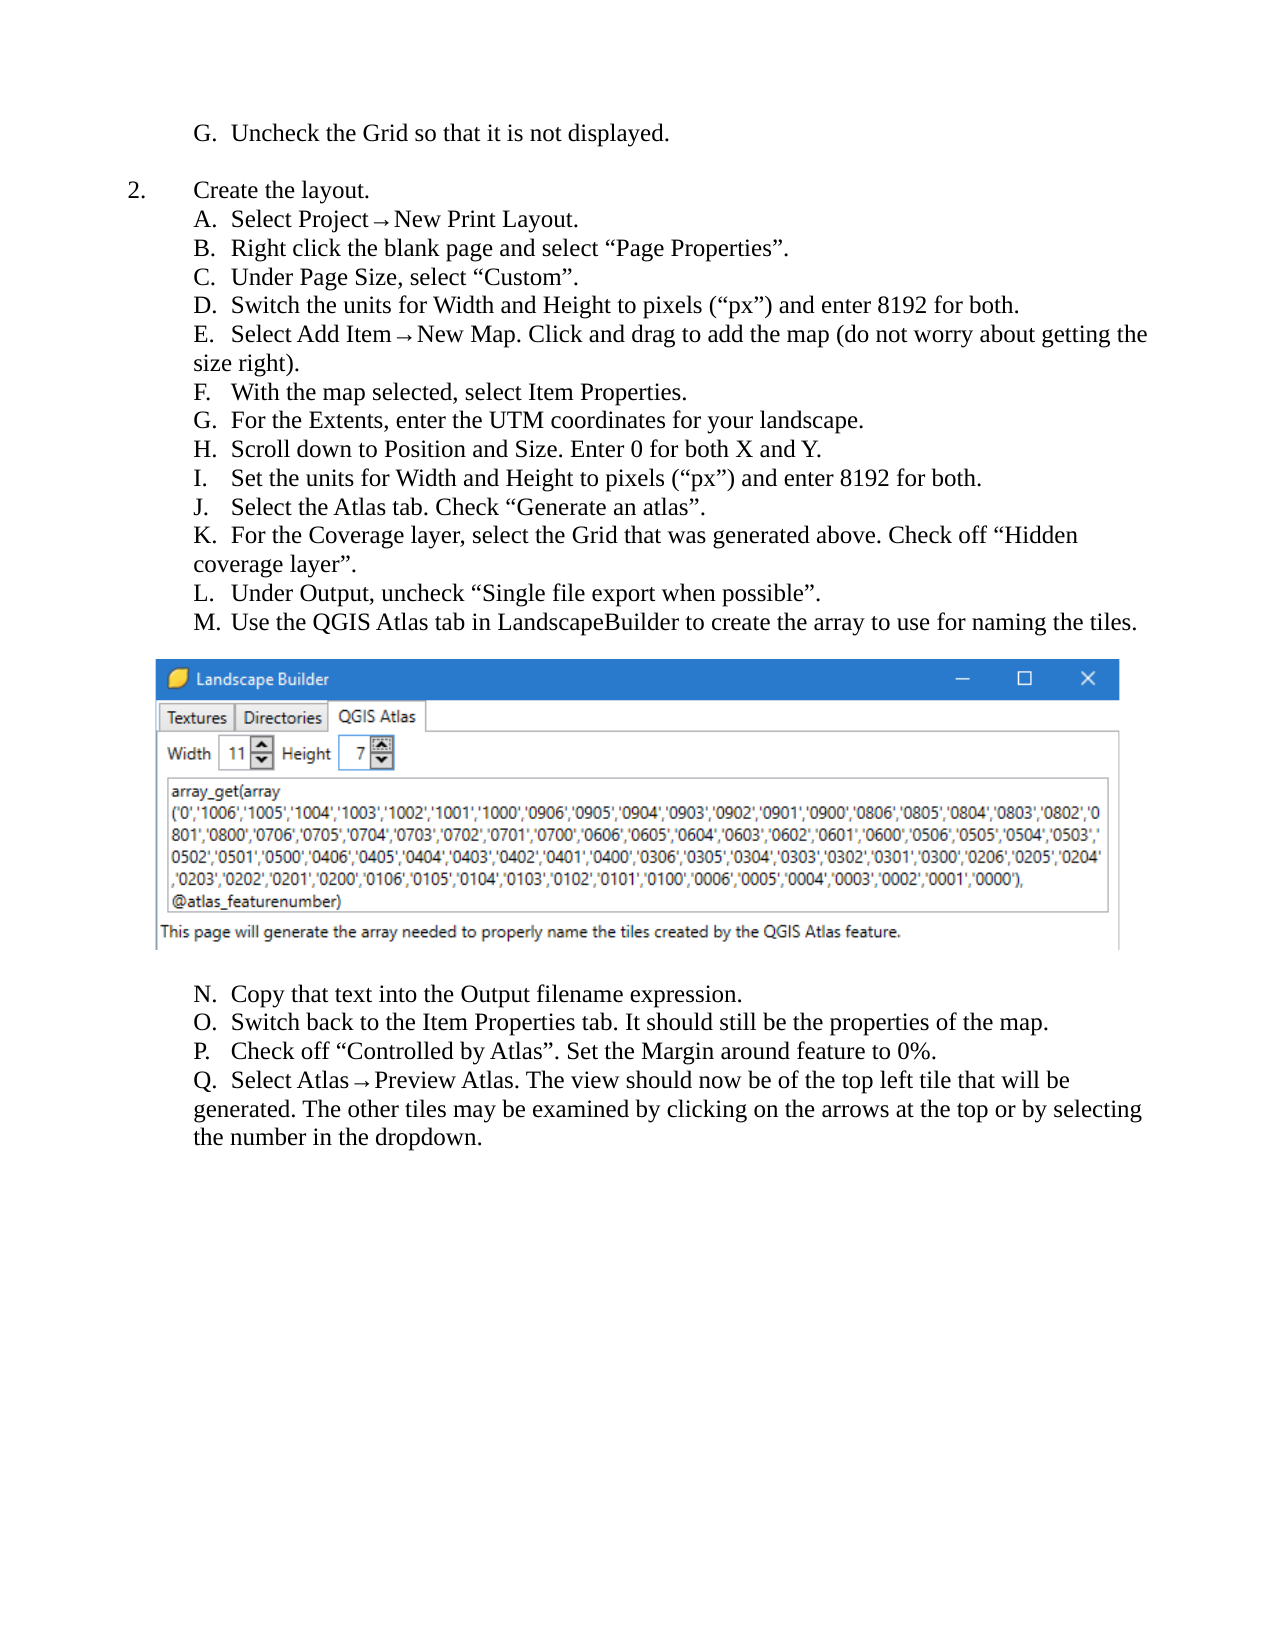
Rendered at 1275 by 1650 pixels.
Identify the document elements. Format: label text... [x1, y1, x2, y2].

list Switch back to the Item Properties tab. It should still be the properties of the map. [193, 1007, 1157, 1036]
list Copy that text into the Output filename expression. [193, 979, 1157, 1007]
list Uncheck the Grid so that it is not displayed. [193, 118, 1157, 147]
list Under Page Size, select “Custom”. [193, 262, 1157, 291]
list Select Project→New Print Layout. [193, 204, 1157, 233]
list Select Atlas→Preview Atlas. The view should now be of the top left tile that will be generated. The other tiles may be examined by clicking on the arrows at the top or by selecting the number in the dropdown. [193, 1065, 1157, 1151]
list Under Output, uncheck “Single file export when possible”. [193, 578, 1157, 607]
list Right click the blank page and select “Page Properties”. [193, 233, 1157, 262]
list For the Extents, enter the UTM coordinates for your landscape. [193, 406, 1157, 434]
list Set the units for Width and Height to pixels (“px”) and enter 8192 for both. [193, 463, 1157, 492]
list Select Add Item→New Map. Click and drag to add the map (do not worry about getting the size right). [193, 319, 1157, 377]
list Scroll down to Position and Size. Enter 0 for both X and Y. [193, 434, 1157, 463]
list Switch the units for Width and Height to pixels (“px”) and enter 8192 for both. [193, 291, 1157, 319]
list Select the Atlas tab. Check “Generate an atlas”. [193, 492, 1157, 521]
list For the Coverage layer, select the Grid that was generated above. Check off “Hidden coverage layer”. [193, 521, 1157, 578]
list With the map selected, select Item Properties. [193, 377, 1157, 406]
list Check off “Controlled by Atlas”. Set the Margin around feature to 0%. [193, 1036, 1157, 1065]
list Create the layout. [127, 176, 1157, 204]
picture [155, 659, 1120, 950]
list Use the QGIS Atlas tab in LandscapeBuilder to create the array to use for naming the tiles. [193, 607, 1157, 636]
